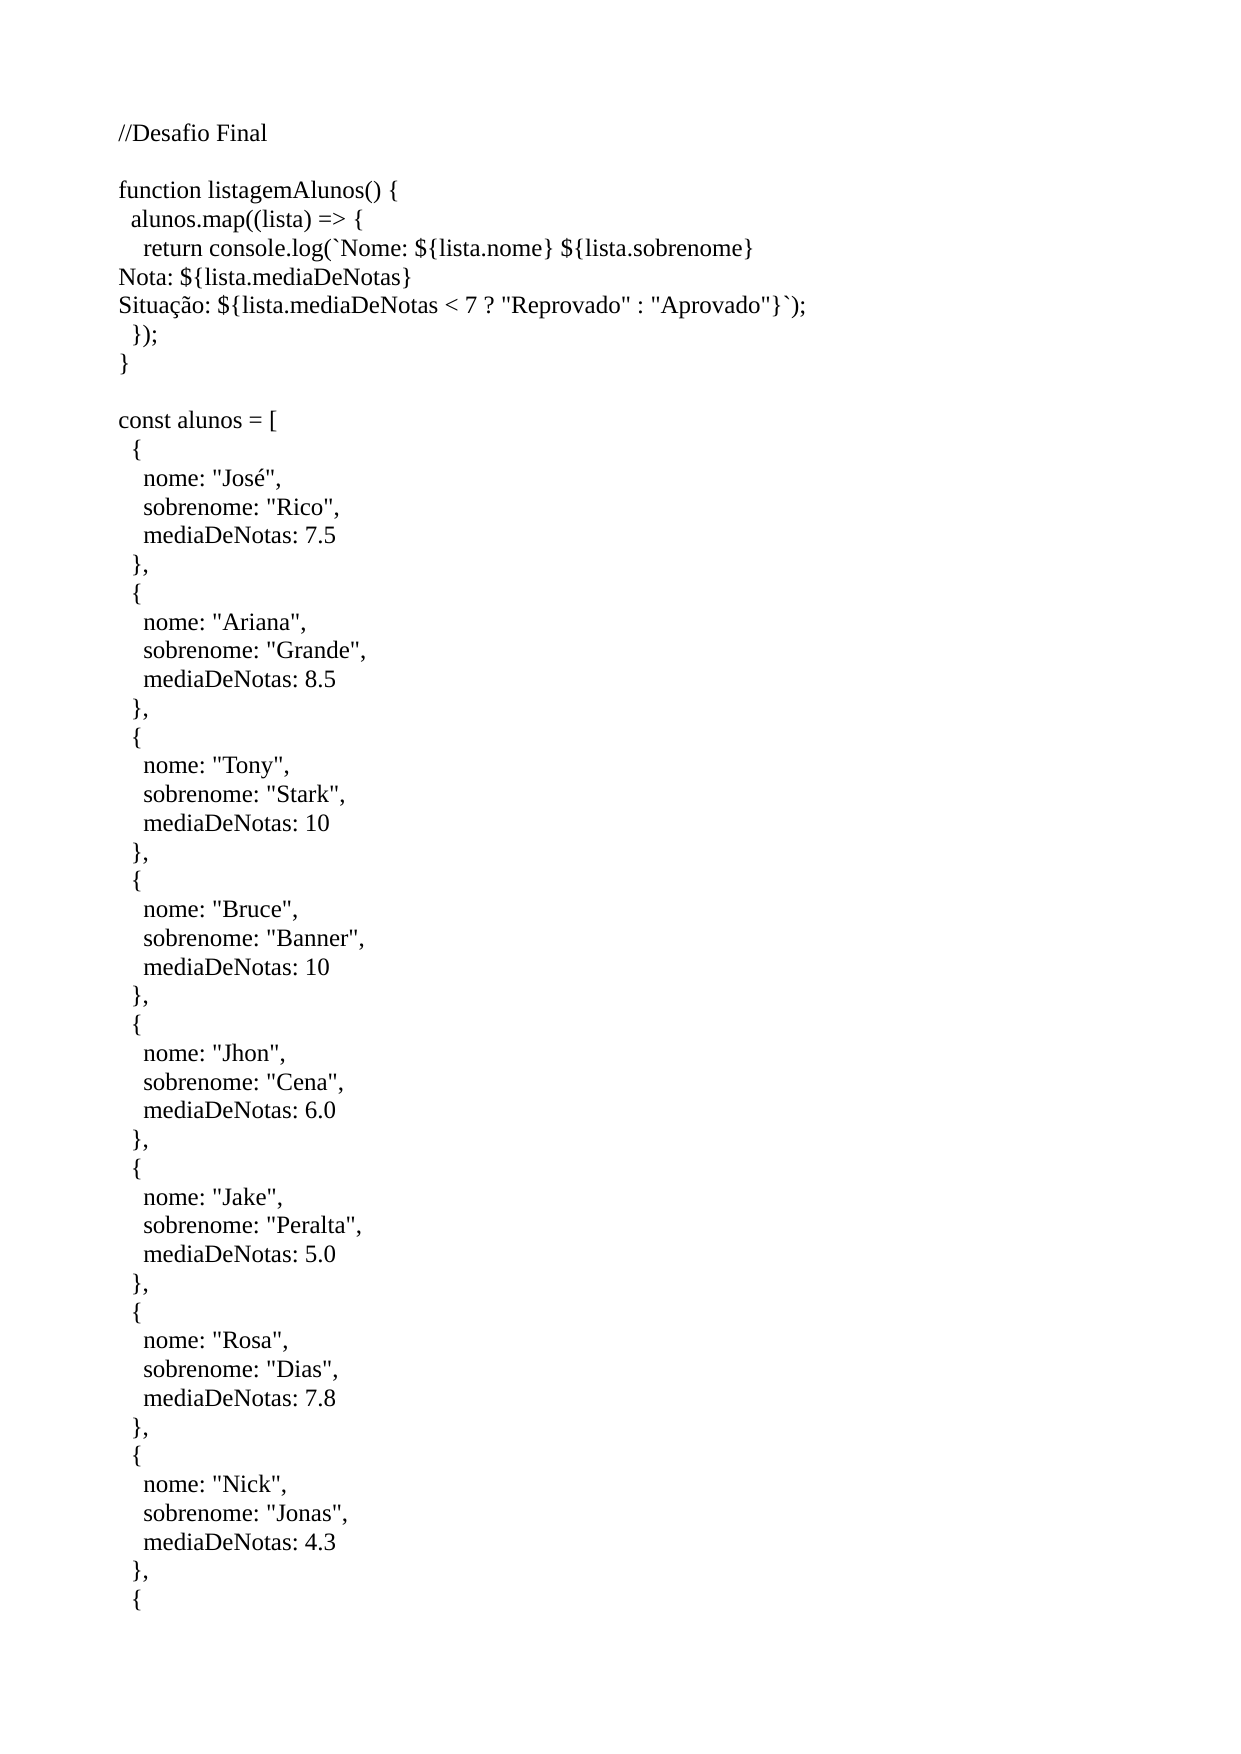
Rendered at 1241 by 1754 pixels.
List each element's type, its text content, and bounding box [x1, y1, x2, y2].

text //Desafio Final function listagemAlunos() { alunos.map((lista) => { return console.log(`Nome: ${lista.nome} ${lista.sobrenome} Nota: ${lista.mediaDeNotas} Situação: ${lista.mediaDeNotas < 7 ? "Reprovado" : "Aprovado"}`); }); } const alunos = [ { nome: "José", sobrenome: "Rico", mediaDeNotas: 7.5 }, { nome: "Ariana", sobrenome: "Grande", mediaDeNotas: 8.5 }, { nome: "Tony", sobrenome: "Stark", mediaDeNotas: 10 }, { nome: "Bruce", sobrenome: "Banner", mediaDeNotas: 10 }, { nome: "Jhon", sobrenome: "Cena", mediaDeNotas: 6.0 }, { nome: "Jake", sobrenome: "Peralta", mediaDeNotas: 5.0 }, { nome: "Rosa", sobrenome: "Dias", mediaDeNotas: 7.8 }, { nome: "Nick", sobrenome: "Jonas", mediaDeNotas: 4.3 }, { [118, 118, 1122, 1613]
